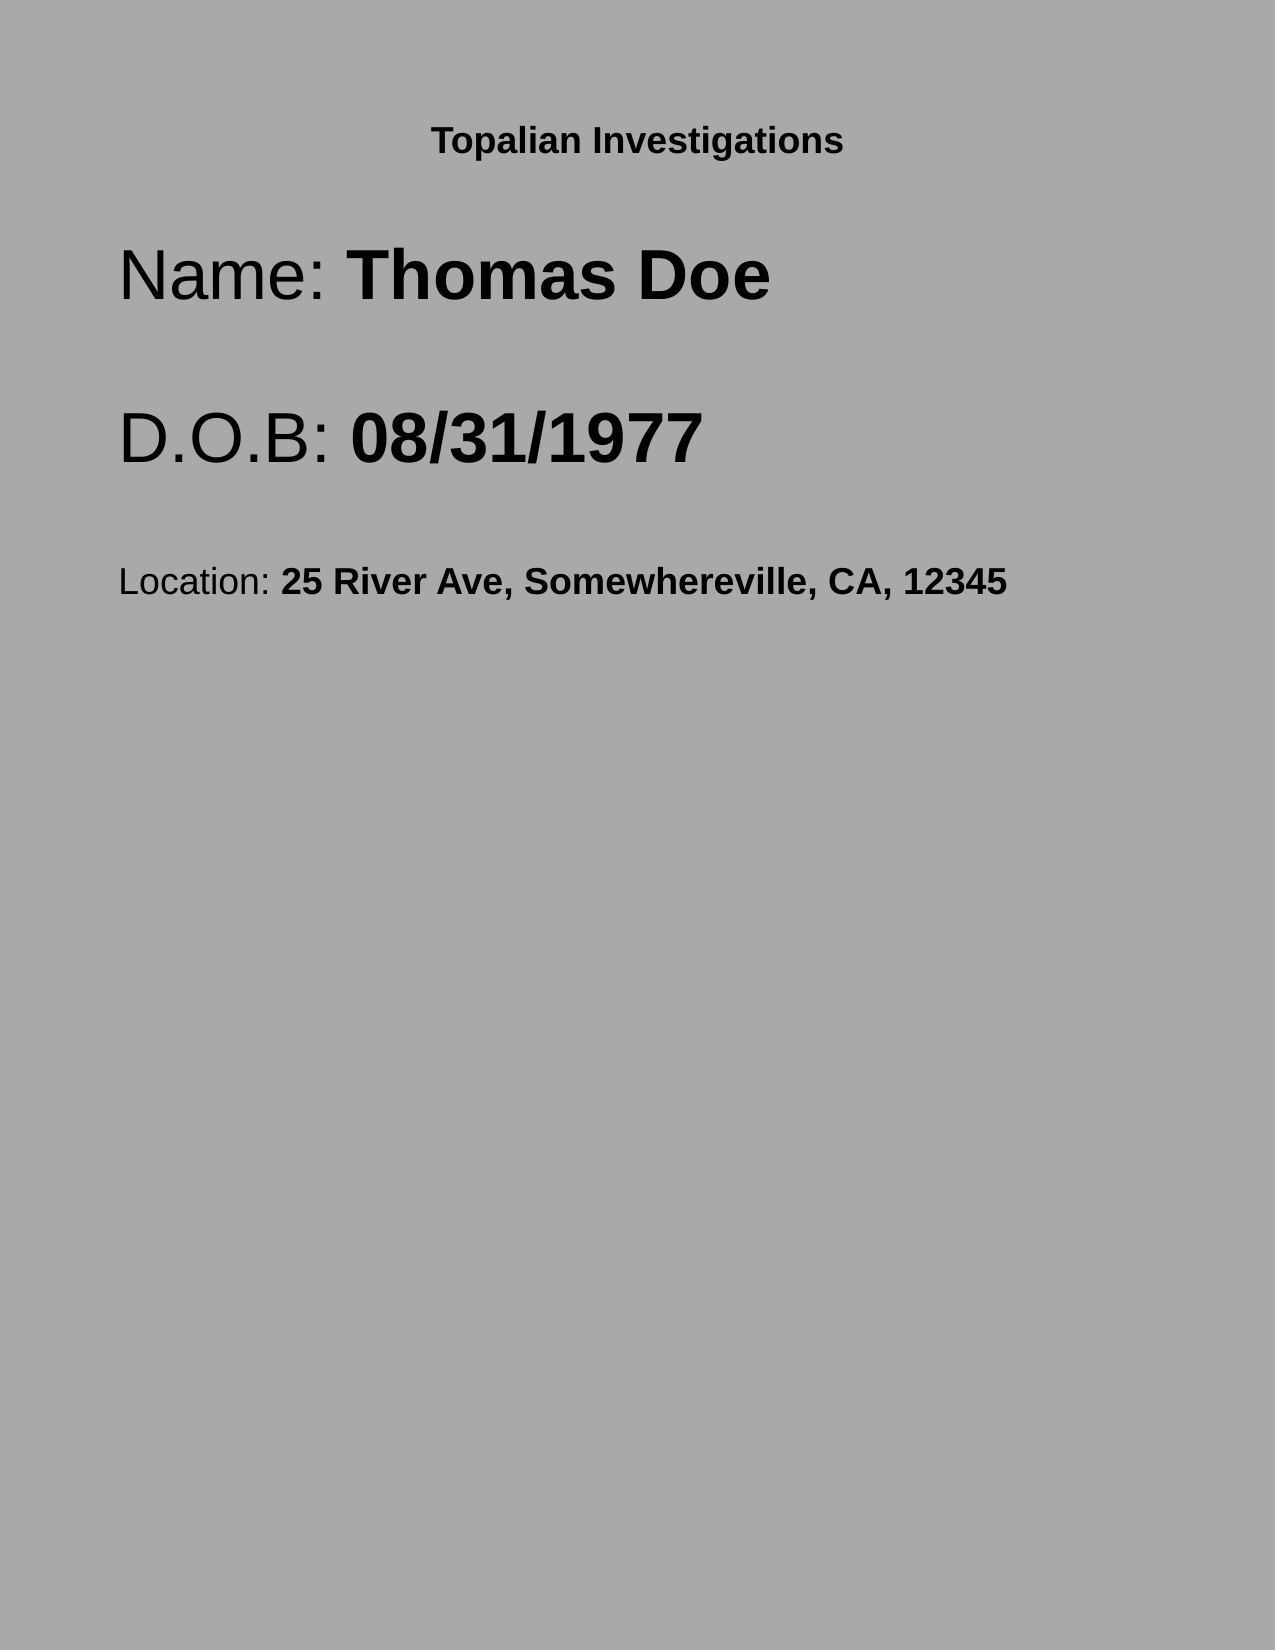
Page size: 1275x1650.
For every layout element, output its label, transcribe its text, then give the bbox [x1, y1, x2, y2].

text Topalian Investigations [118, 118, 1157, 161]
text Location: 25 River Ave, Somewhereville, CA, 12345 [118, 559, 1157, 602]
text Name: Thomas Doe [118, 233, 1157, 314]
text D.O.B: 08/31/1977 [118, 396, 1157, 477]
